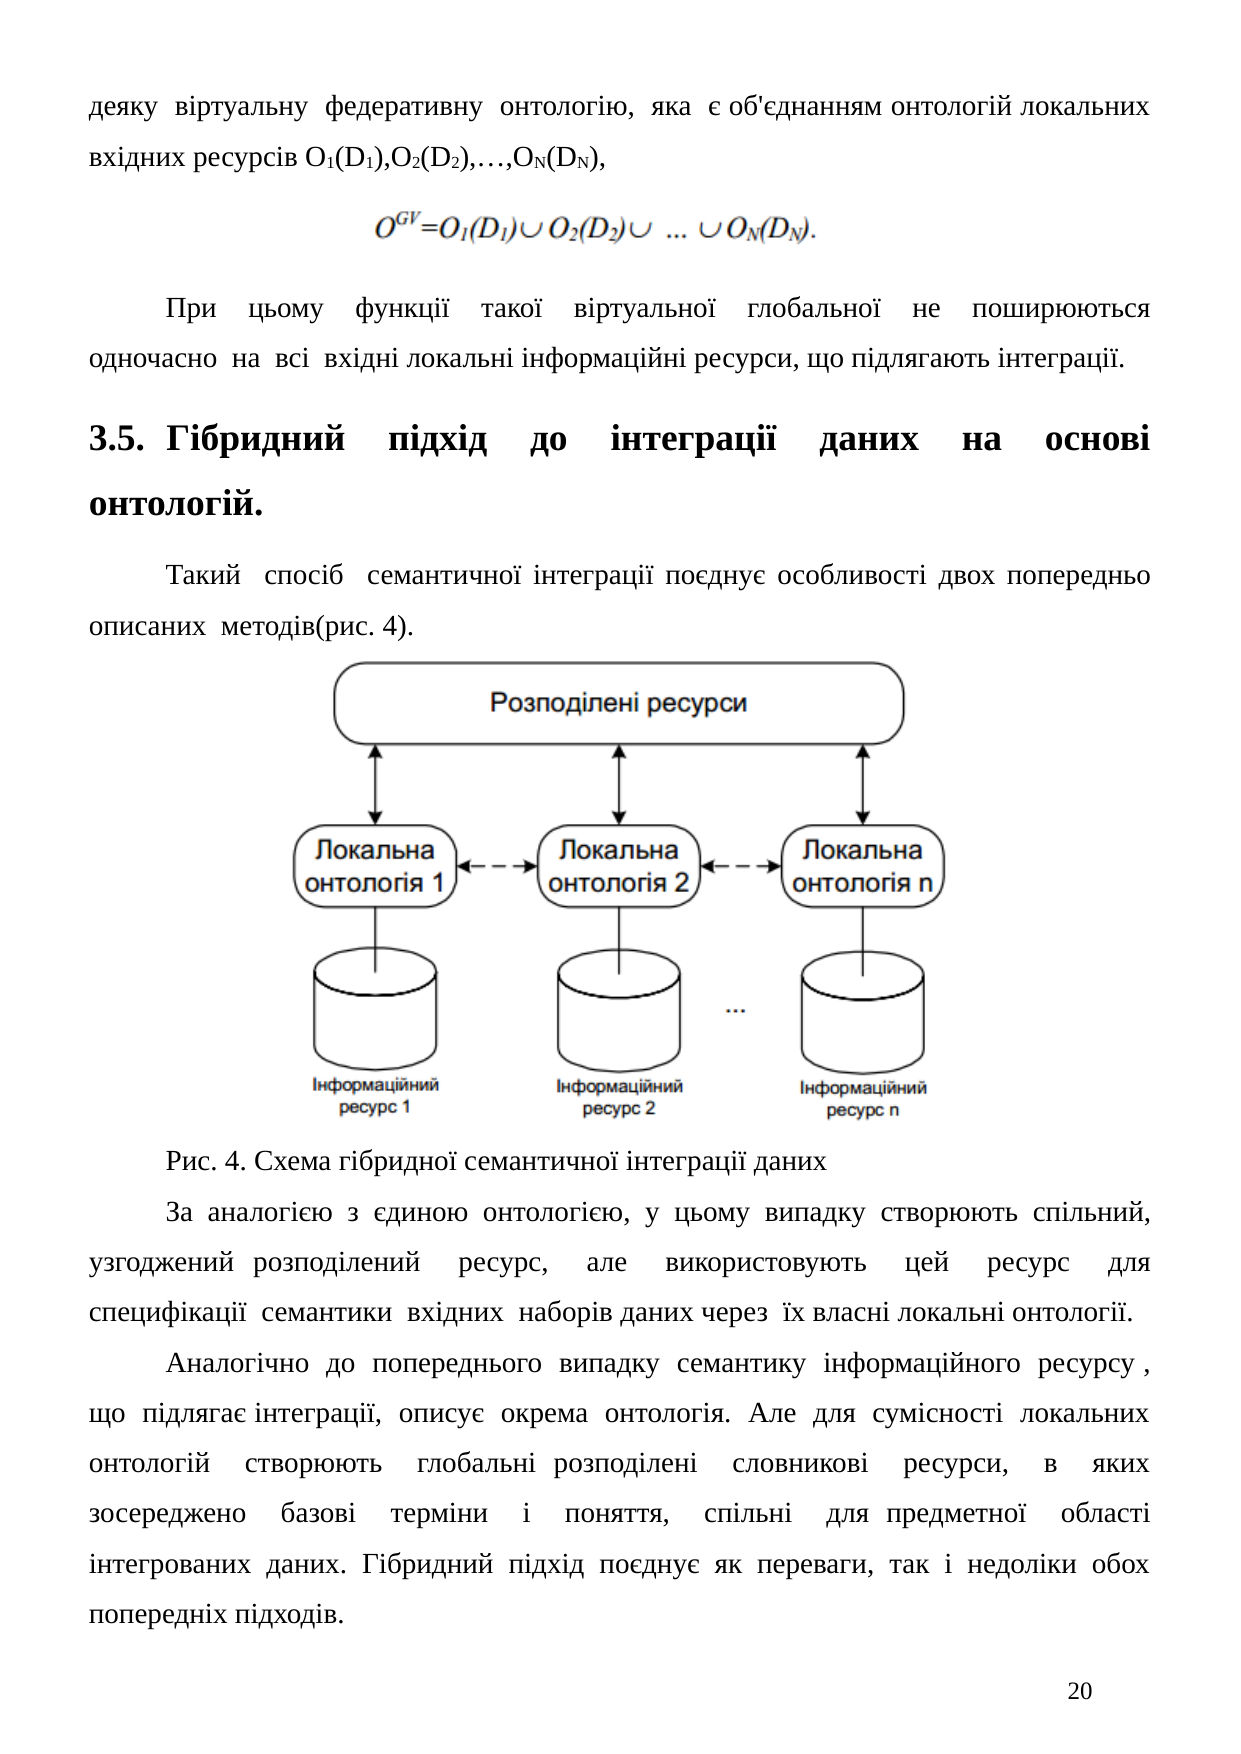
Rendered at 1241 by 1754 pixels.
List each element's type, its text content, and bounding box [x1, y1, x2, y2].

picture [290, 657, 950, 1127]
text За аналогією з єдиною онтологією, у цьому випадку створюють спільний, узгоджений розподілений ресурс, але використовують цей ресурс для специфікації семантики вхідних наборів даних через їх власні локальні онтології. [88, 1194, 1152, 1328]
text деяку віртуальну федеративну онтологію, яка є об'єднанням онтологій локальних вхідних ресурсів O1(D1),O2(D2),…,ON(DN), [88, 88, 1152, 172]
text При цьому функції такої віртуальної глобальної не поширюються одночасно на всі вхідні локальні інформаційні ресурси, що підлягають інтеграції. [88, 290, 1152, 374]
text Аналогічно до попереднього випадку семантику інформаційного ресурсу , що підлягає інтеграції, описує окрема онтологія. Але для сумісності локальних онтологій створюють глобальні розподілені словникові ресурси, в яких зосереджено базові терміни і поняття, спільні для предметної області інтегрованих даних. Гібридний підхід поєднує як переваги, так і недоліки обох попередніх підходів. [88, 1345, 1152, 1630]
text Такий спосіб семантичної інтеграції поєднує особливості двох попередньо описаних методів(рис. 4). [88, 557, 1152, 641]
picture [374, 210, 820, 246]
subtitle 3.5. Гібридний підхід до інтеграції даних на основі онтологій. [88, 415, 1152, 523]
text Рис. 4. Схема гібридної семантичної інтеграції даних [88, 658, 1152, 1177]
